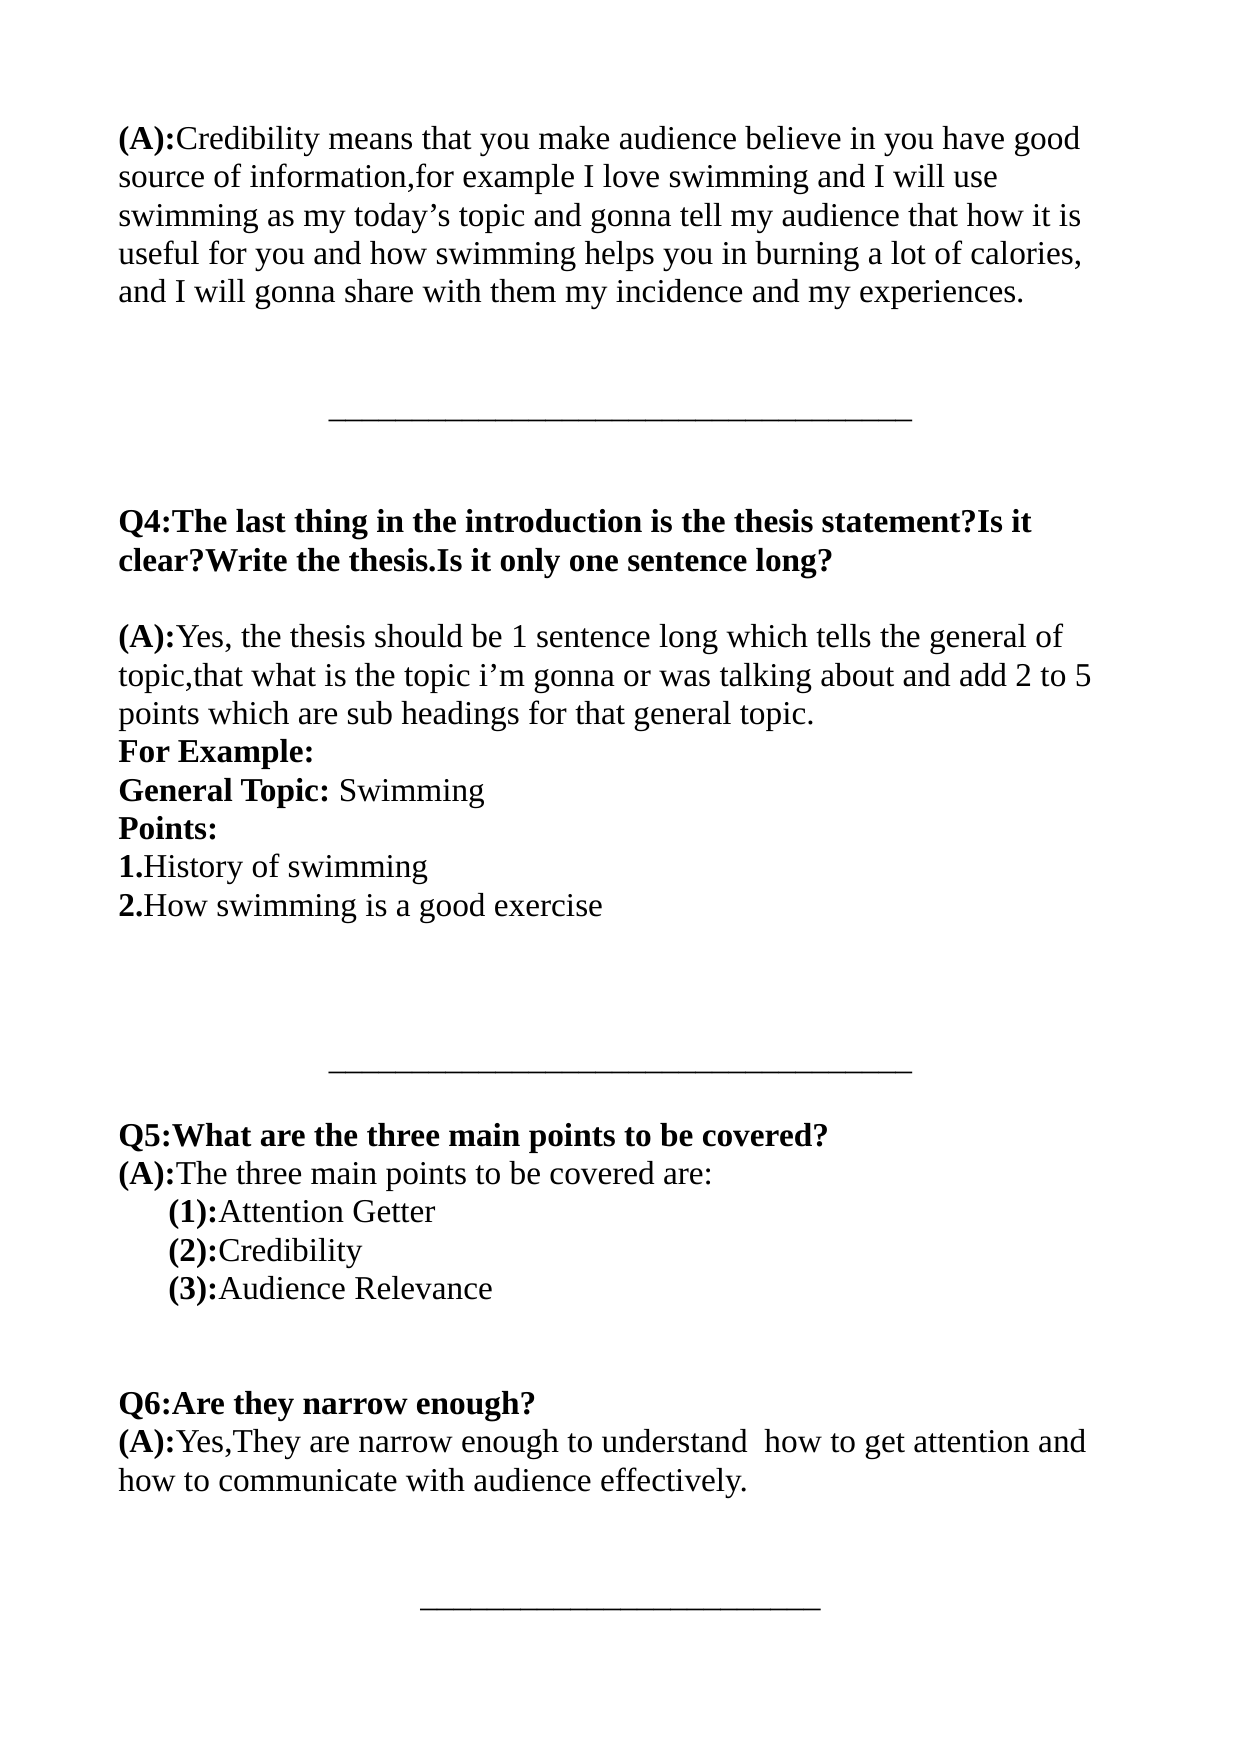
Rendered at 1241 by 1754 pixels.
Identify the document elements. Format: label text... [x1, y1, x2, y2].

text (A):Yes, the thesis should be 1 sentence long which tells the general of topic,that what is the topic i’m gonna or was talking about and add 2 to 5 points which are sub headings for that general topic. [118, 616, 1122, 731]
text (A):Yes,They are narrow enough to understand how to get attention and how to communicate with audience effectively. [118, 1421, 1122, 1498]
text ___________________________________ [118, 386, 1122, 425]
text (3):Audience Relevance [118, 1268, 1122, 1306]
text General Topic: Swimming [118, 770, 1122, 808]
text For Example: [118, 731, 1122, 770]
text (1):Attention Getter [118, 1191, 1122, 1230]
text Q6:Are they narrow enough? [118, 1383, 1122, 1421]
text 1.History of swimming [118, 846, 1122, 885]
text (2):Credibility [118, 1230, 1122, 1268]
text Q4:The last thing in the introduction is the thesis statement?Is it clear?Write the thesis.Is it only one sentence long? [118, 501, 1122, 578]
text 2.How swimming is a good exercise [118, 885, 1122, 923]
text Q5:What are the three main points to be covered? [118, 1115, 1122, 1153]
text ___________________________________ [118, 1038, 1122, 1076]
text Points: [118, 808, 1122, 846]
text ________________________ [118, 1575, 1122, 1613]
text (A):Credibility means that you make audience believe in you have good source of information,for example I love swimming and I will use swimming as my today’s topic and gonna tell my audience that how it is useful for you and how swimming helps you in burning a lot of calories, and I will gonna share with them my incidence and my experiences. [118, 118, 1122, 310]
text (A):The three main points to be covered are: [118, 1153, 1122, 1191]
